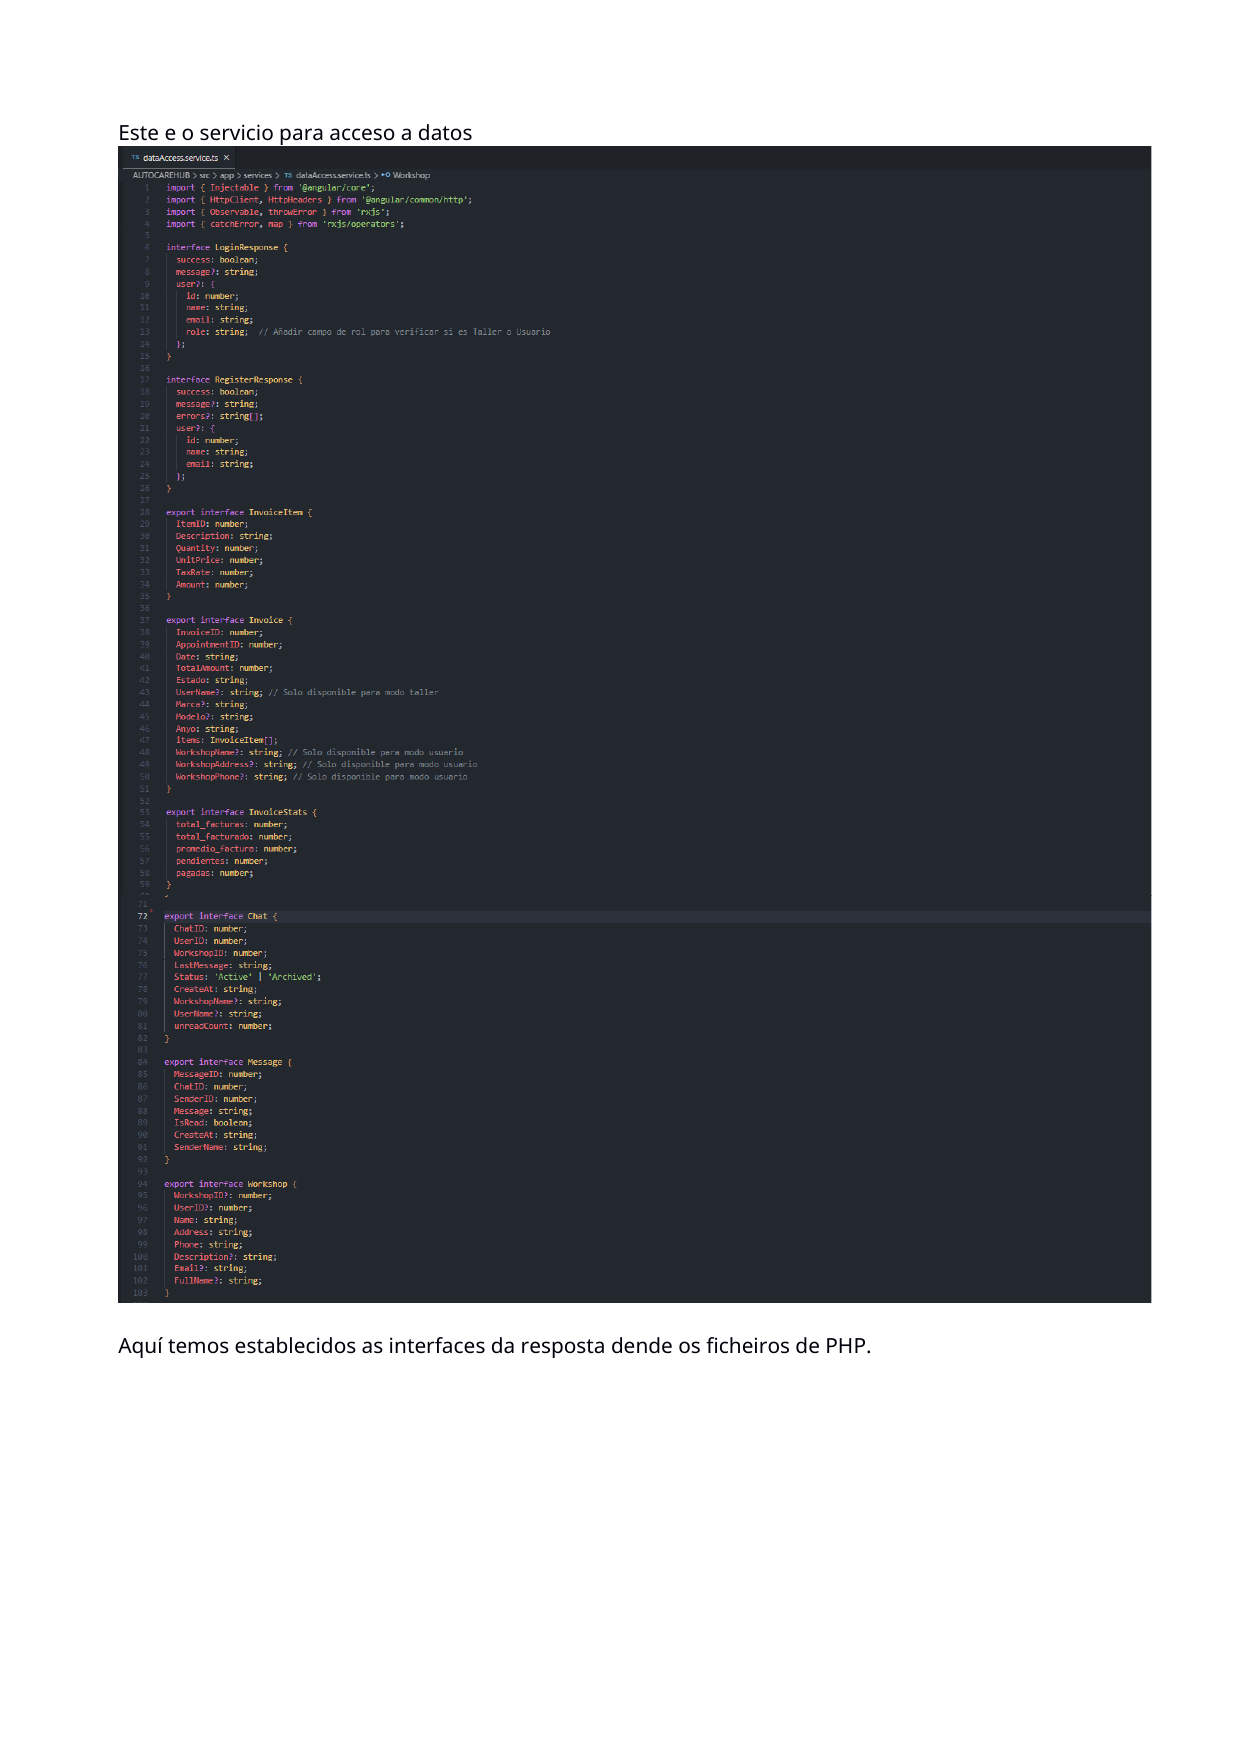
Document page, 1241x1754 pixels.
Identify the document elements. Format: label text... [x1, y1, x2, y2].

picture [118, 146, 1152, 1303]
text Este e o servicio para acceso a datos [118, 118, 1152, 146]
text Aquí temos establecidos as interfaces da resposta dende os ficheiros de PHP. [118, 1331, 1152, 1360]
